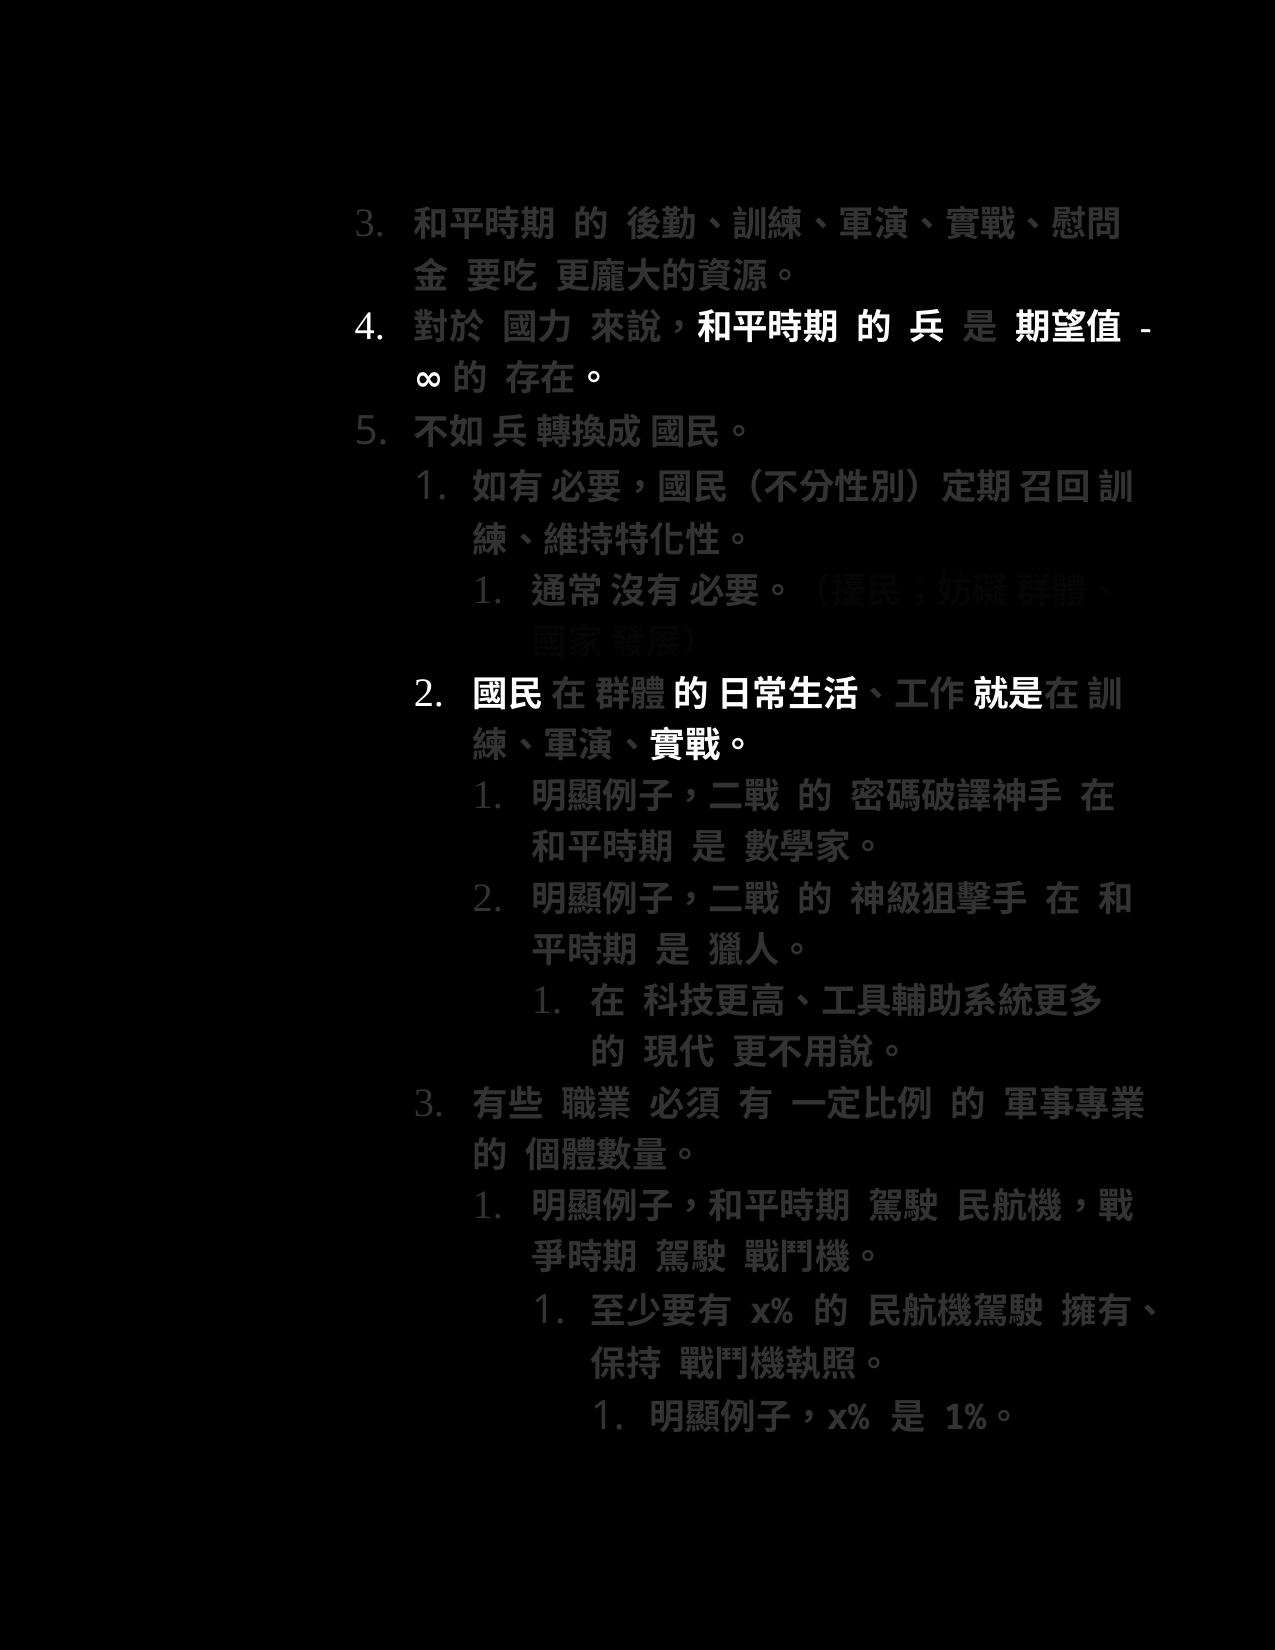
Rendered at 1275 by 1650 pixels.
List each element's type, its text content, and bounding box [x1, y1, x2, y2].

list 明顯例子，二戰 的 密碼破譯神手 在 和平時期 是 數學家。 [472, 767, 1157, 870]
list 有些 職業 必須 有 一定比例 的 軍事專業 的 個體數量。 [413, 1075, 1157, 1177]
list 國民 在 群體 的 日常生活、工作 就是在 訓練、軍演、實戰。 [413, 665, 1157, 767]
list 明顯例子，和平時期 駕駛 民航機，戰爭時期 駕駛 戰鬥機。 [472, 1177, 1157, 1280]
list 通常 沒有 必要。（擾民；妨礙 群體、國家 發展） [472, 562, 1157, 665]
list 在 科技更高、工具輔助系統更多 的 現代 更不用說。 [532, 972, 1157, 1075]
list 明顯例子，x% 是 1%。 [591, 1386, 1157, 1441]
list 和平時期 的 後勤、訓練、軍演、實戰、慰問金 要吃 更龐大的資源。 [354, 196, 1157, 298]
list 如有 必要，國民（不分性別）定期 召回 訓練、維持特化性。 [413, 456, 1157, 562]
list 至少要有 x% 的 民航機駕駛 擁有、保持 戰鬥機執照。 [532, 1280, 1157, 1386]
list 對於 國力 來說，和平時期 的 兵 是 期望值 -∞ 的 存在。 [354, 298, 1157, 401]
list 不如 兵 轉換成 國民。 [354, 401, 1157, 456]
list 明顯例子，二戰 的 神級狙擊手 在 和平時期 是 獵人。 [472, 870, 1157, 972]
